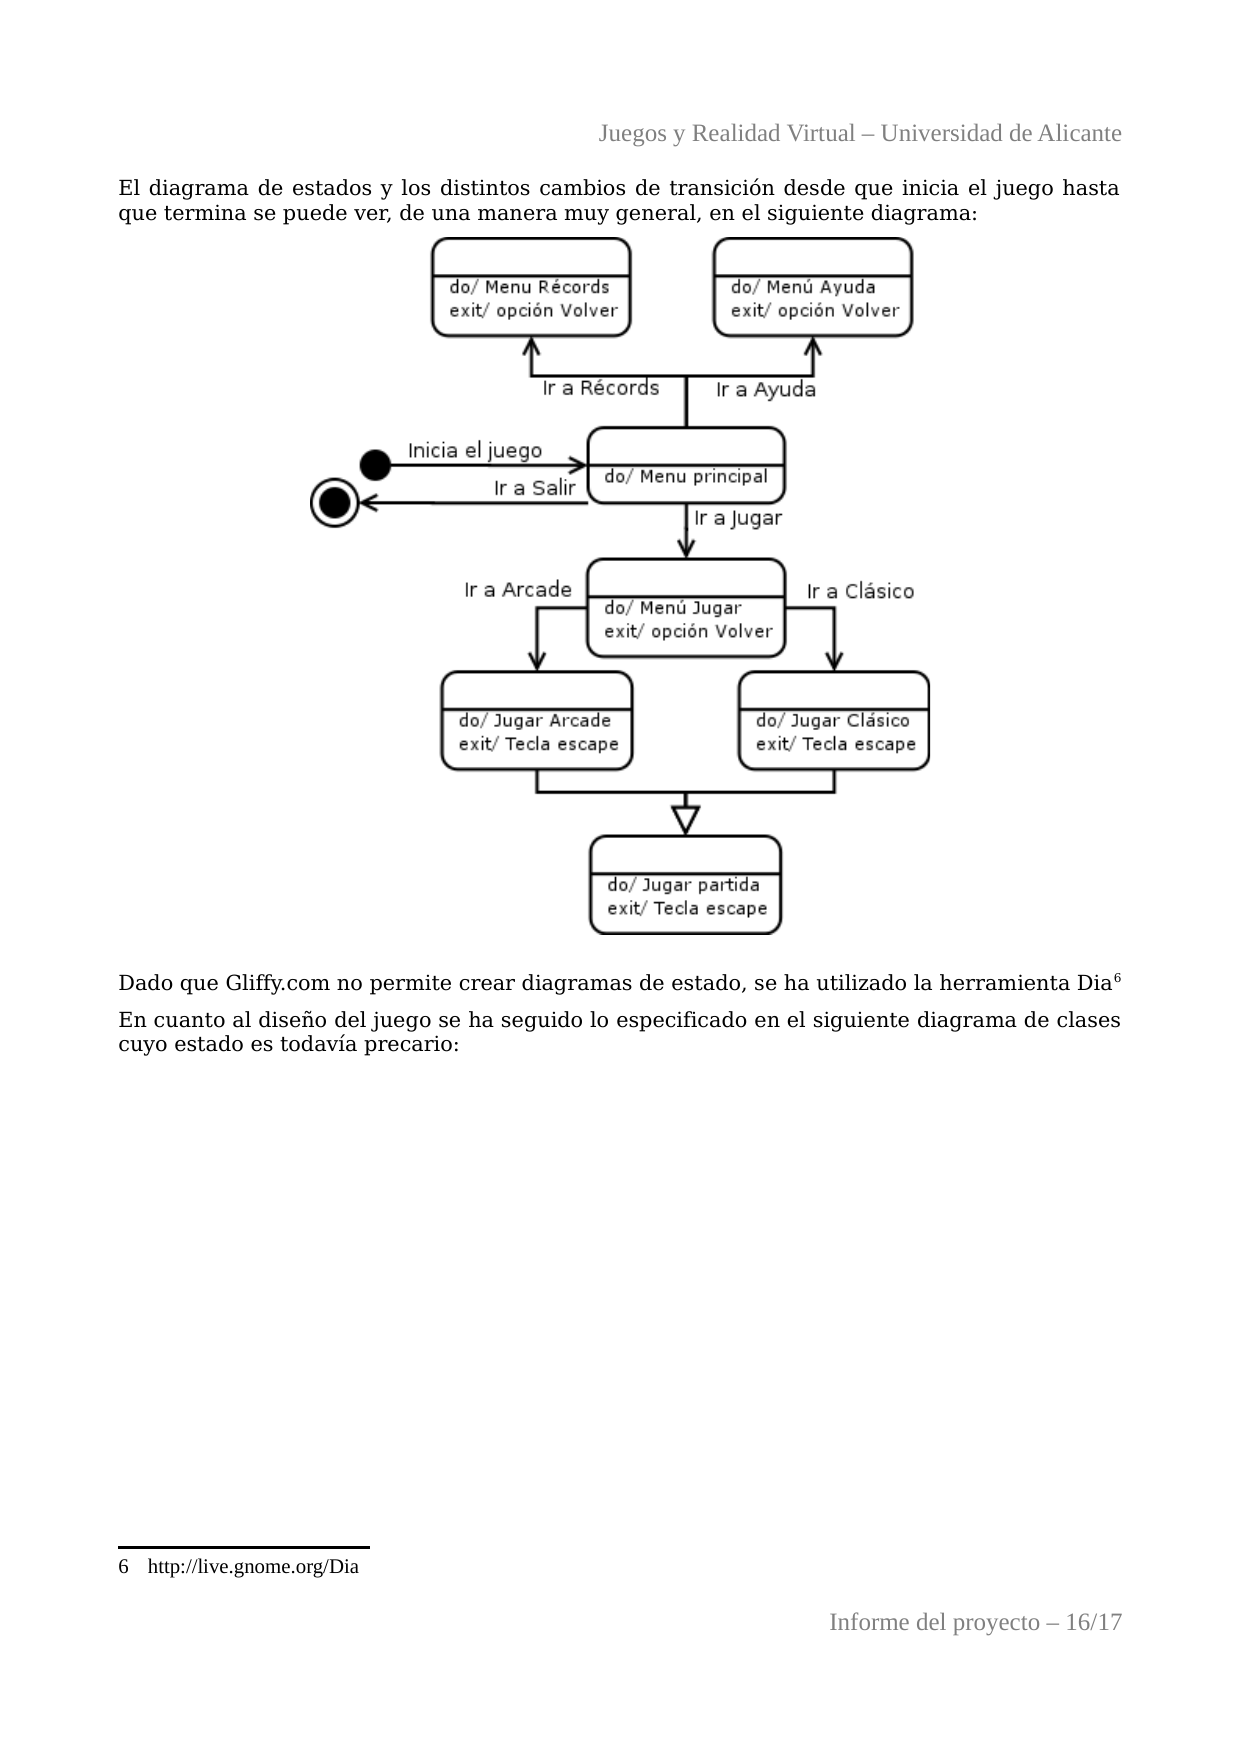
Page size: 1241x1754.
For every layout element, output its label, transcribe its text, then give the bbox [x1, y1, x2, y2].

text El diagrama de estados y los distintos cambios de transición desde que inicia el juego hasta que termina se puede ver, de una manera muy general, en el siguiente diagrama: [118, 176, 1122, 225]
text Dado que Gliffy.com no permite crear diagramas de estado, se ha utilizado la herramienta Dia [118, 971, 1122, 995]
text En cuanto al diseño del juego se ha seguido lo especificado en el siguiente diagrama de clases cuyo estado es todavía precario: [118, 1008, 1122, 1056]
picture [310, 237, 931, 935]
text http://live.gnome.org/Dia [118, 1553, 1122, 1578]
